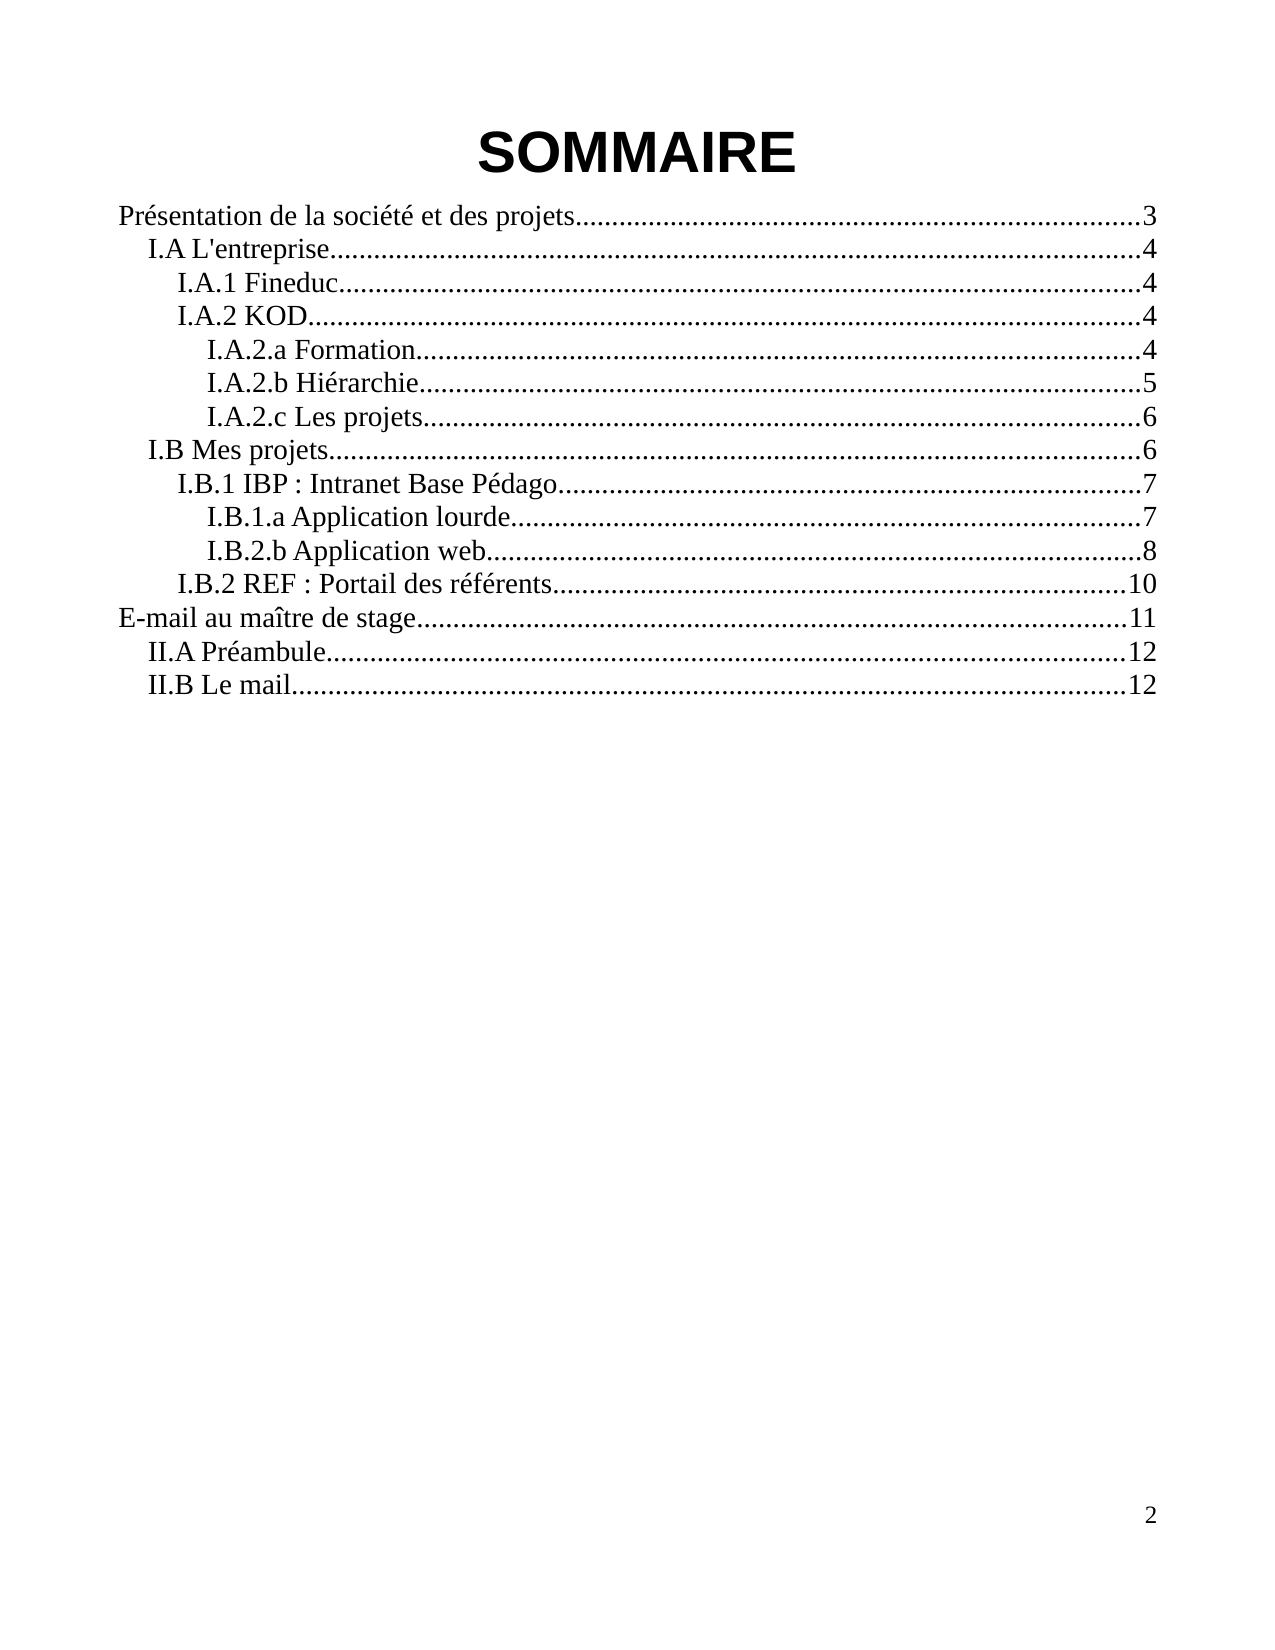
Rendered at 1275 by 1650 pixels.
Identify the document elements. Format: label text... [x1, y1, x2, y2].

text I.B.2.b Application web 8 [207, 533, 1157, 567]
text I.A.2.b Hiérarchie 5 [207, 365, 1157, 399]
title SOMMAIRE [118, 118, 1157, 185]
text I.B.1.a Application lourde 7 [207, 499, 1157, 533]
text I.B.2 REF : Portail des référents 10 [177, 567, 1157, 600]
text I.A.2.a Formation 4 [207, 332, 1157, 365]
text E-mail au maître de stage 11 [118, 600, 1157, 634]
text I.A.1 Fineduc 4 [177, 265, 1157, 298]
text Présentation de la société et des projets 3 [118, 198, 1157, 231]
text I.A.2.c Les projets 6 [207, 399, 1157, 432]
text II.B Le mail 12 [148, 667, 1157, 701]
text II.A Préambule 12 [148, 634, 1157, 667]
text I.B Mes projets 6 [148, 432, 1157, 466]
text I.B.1 IBP : Intranet Base Pédago 7 [177, 466, 1157, 499]
text I.A.2 KOD 4 [177, 298, 1157, 332]
text I.A L'entreprise 4 [148, 231, 1157, 265]
